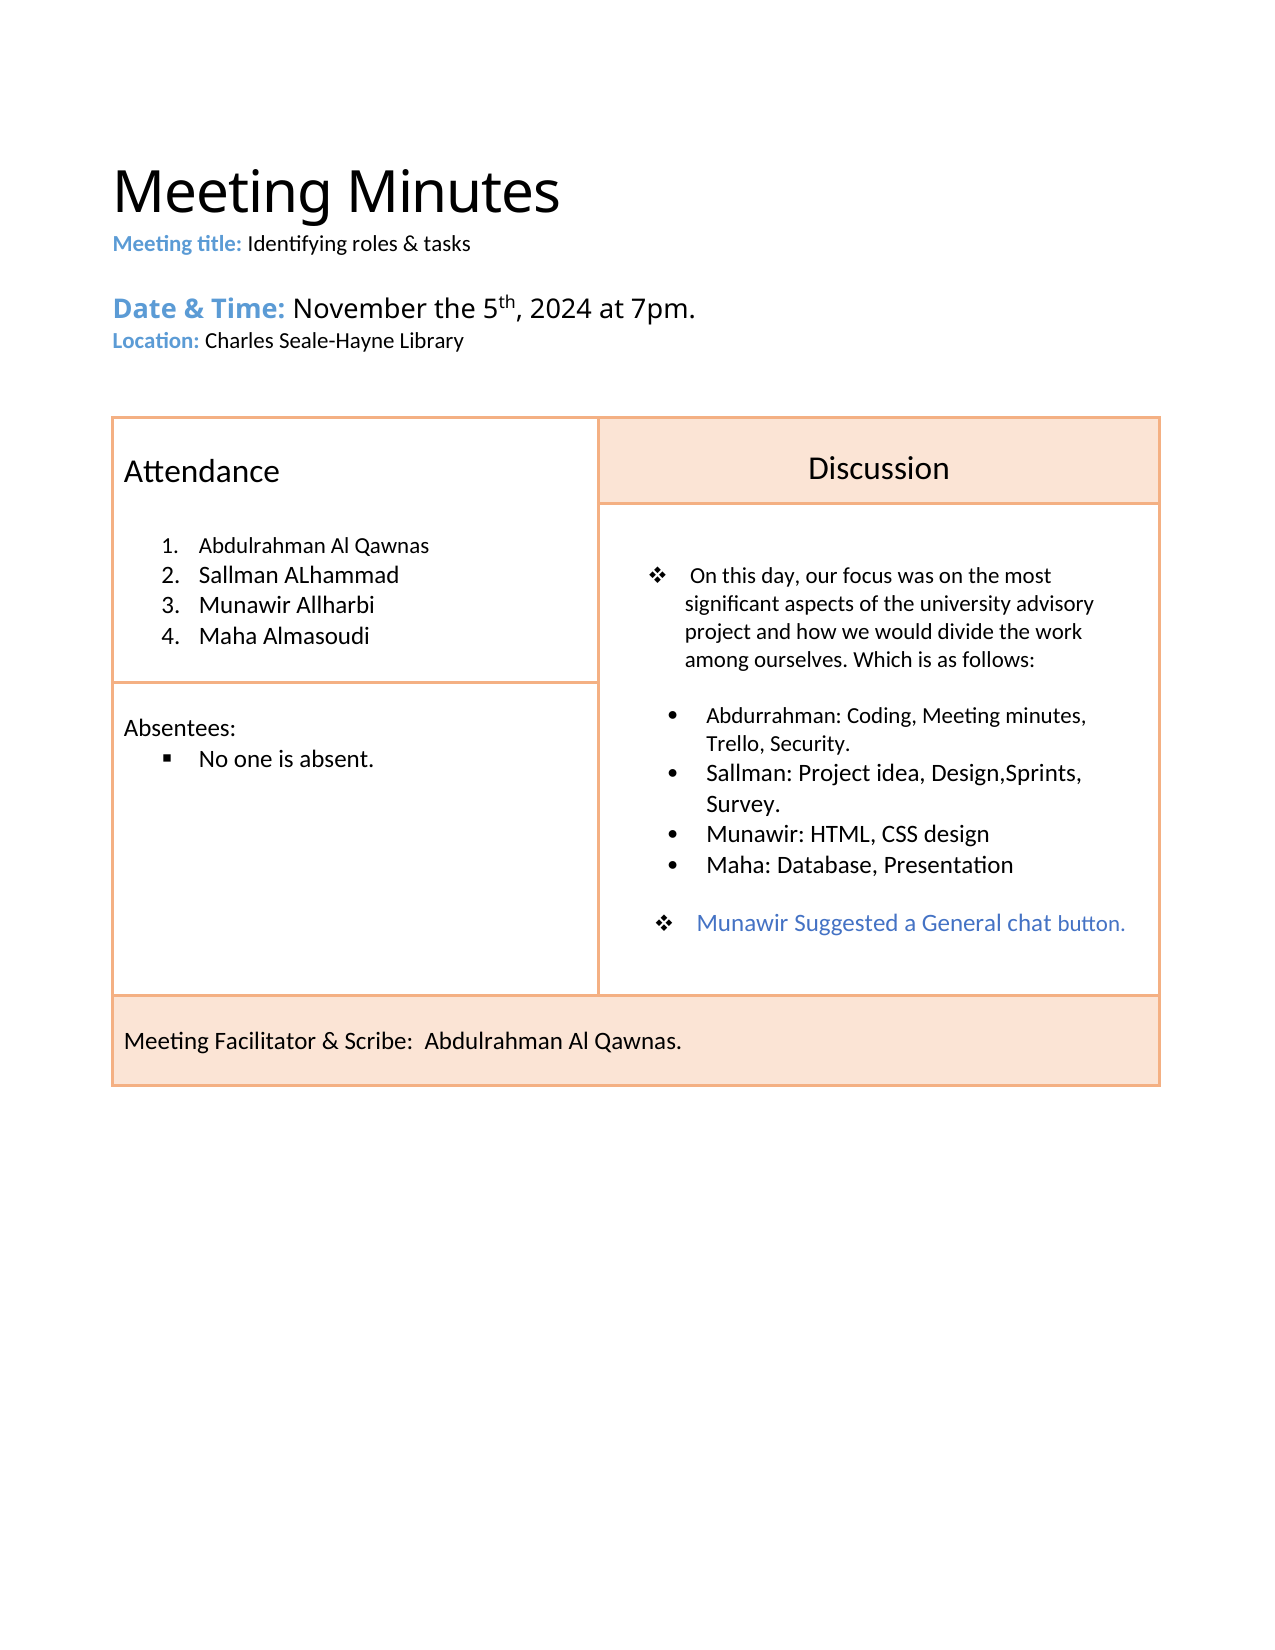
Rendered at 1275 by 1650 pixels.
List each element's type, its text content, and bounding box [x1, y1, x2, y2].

text Location: Charles Seale-Hayne Library [112, 327, 1162, 354]
text Meeting title: Identifying roles & tasks [112, 229, 1162, 257]
table_cell Meeting Facilitator & Scribe: Abdulrahman Al Qawnas. [114, 997, 1158, 1084]
table_header Attendance Abdulrahman Al Qawnas Sallman ALhammad Munawir Allharbi Maha Almasoudi [114, 419, 597, 681]
title Meeting Minutes [112, 150, 1162, 229]
table_cell Absentees: No one is absent. [114, 684, 597, 994]
table_cell On this day, our focus was on the most significant aspects of the university advisory project and how we would divide the work among ourselves. Which is as follows: Abdurrahman: Coding, Meeting minutes, Trello, Security. Sallman: Project idea, Design,Sprints, Survey. Munawir: HTML, CSS design Maha: Database, Presentation Munawir Suggested a General chat button. [600, 505, 1158, 994]
subtitle Date & Time: November the 5th, 2024 at 7pm. [112, 290, 1162, 327]
table_header Discussion [600, 419, 1158, 502]
